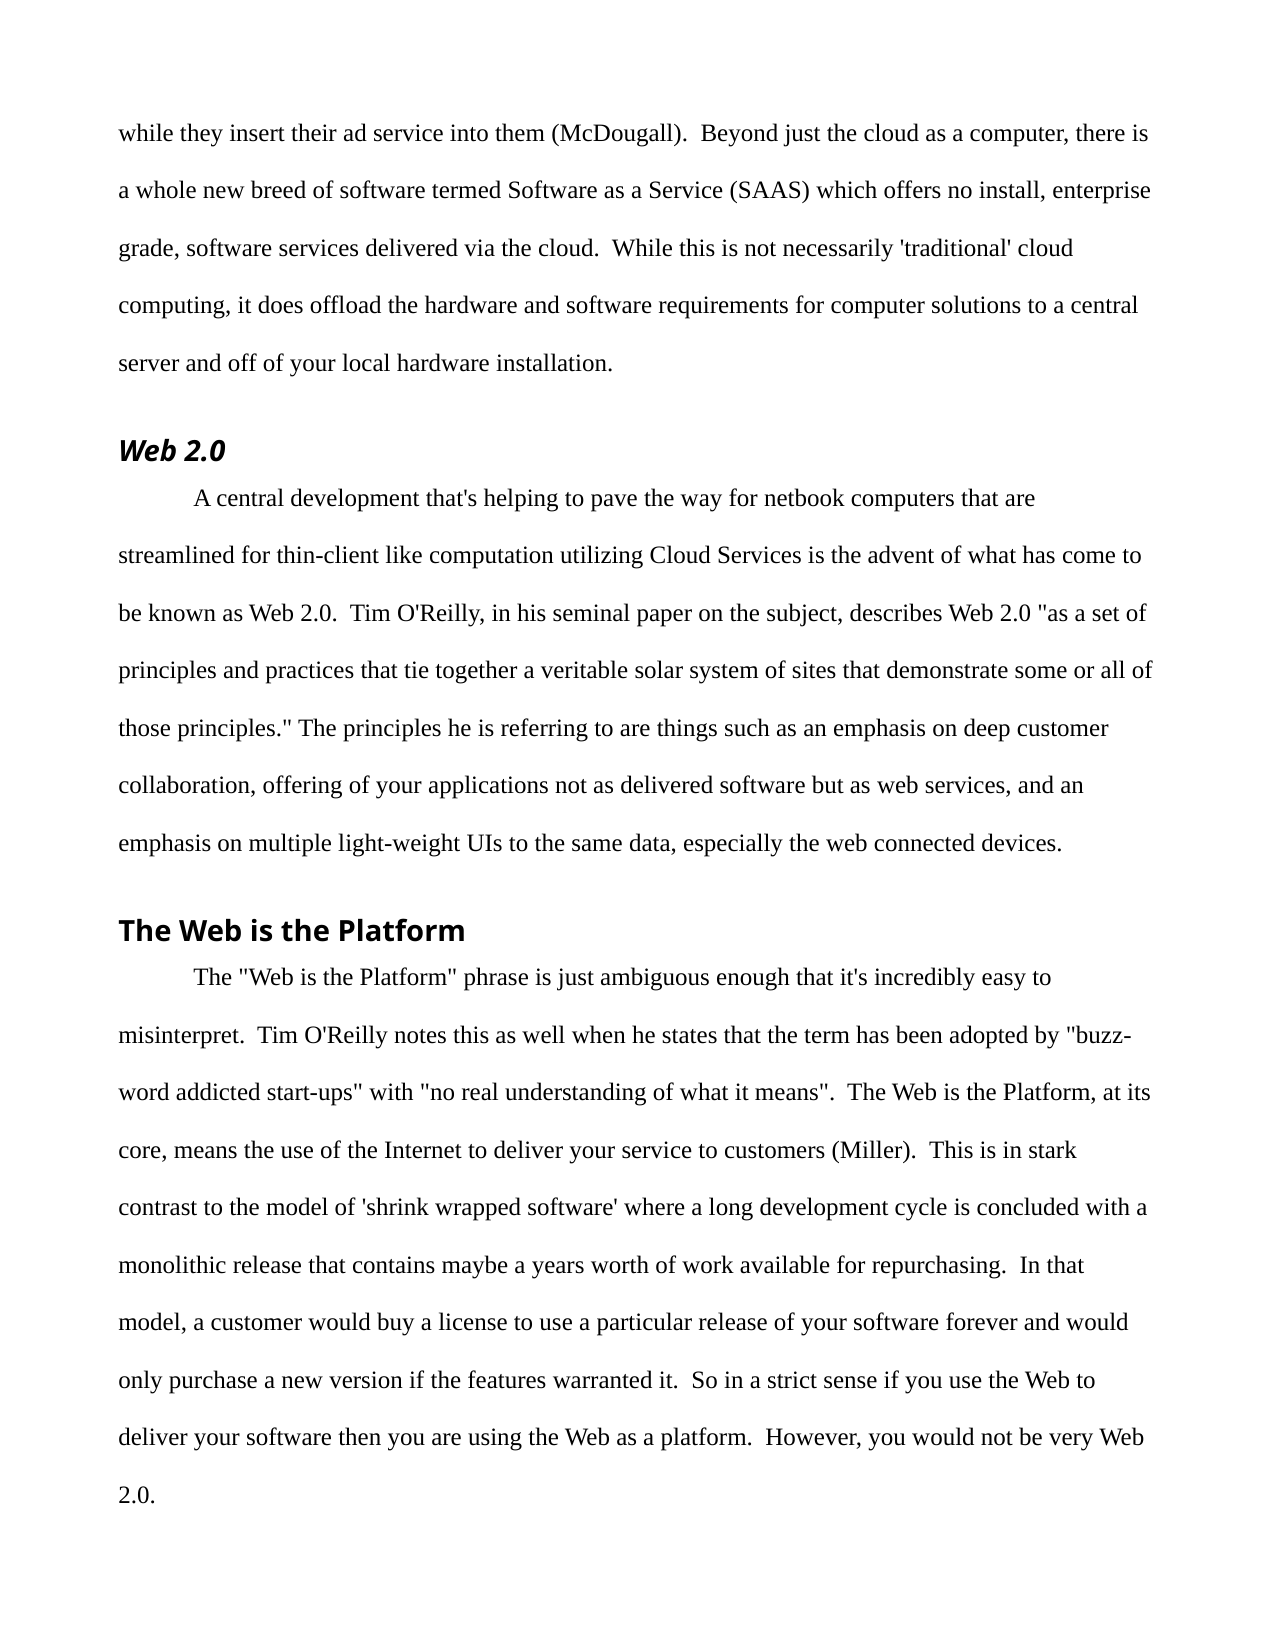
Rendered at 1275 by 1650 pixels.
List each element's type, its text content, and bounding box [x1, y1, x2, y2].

subtitle The Web is the Platform [118, 910, 1157, 950]
text The "Web is the Platform" phrase is just ambiguous enough that it's incredibly easy to misinterpret. Tim O'Reilly notes this as well when he states that the term has been adopted by "buzz-word addicted start-ups" with "no real understanding of what it means". The Web is the Platform, at its core, means the use of the Internet to deliver your service to customers (Miller). This is in stark contrast to the model of 'shrink wrapped software' where a long development cycle is concluded with a monolithic release that contains maybe a years worth of work available for repurchasing. In that model, a customer would buy a license to use a particular release of your software forever and would only purchase a new version if the features warranted it. So in a strict sense if you use the Web to deliver your software then you are using the Web as a platform. However, you would not be very Web 2.0. [118, 962, 1157, 1509]
text A central development that's helping to pave the way for netbook computers that are streamlined for thin-client like computation utilizing Cloud Services is the advent of what has come to be known as Web 2.0. Tim O'Reilly, in his seminal paper on the subject, describes Web 2.0 "as a set of principles and practices that tie together a veritable solar system of sites that demonstrate some or all of those principles." The principles he is referring to are things such as an emphasis on deep customer collaboration, offering of your applications not as delivered software but as web services, and an emphasis on multiple light-weight UIs to the same data, especially the web connected devices. [118, 483, 1157, 857]
text while they insert their ad service into them (McDougall). Beyond just the cloud as a computer, there is a whole new breed of software termed Software as a Service (SAAS) which offers no install, enterprise grade, software services delivered via the cloud. While this is not necessarily 'traditional' cloud computing, it does offload the hardware and software requirements for computer solutions to a central server and off of your local hardware installation. [118, 118, 1157, 377]
subtitle Web 2.0 [118, 431, 1157, 470]
